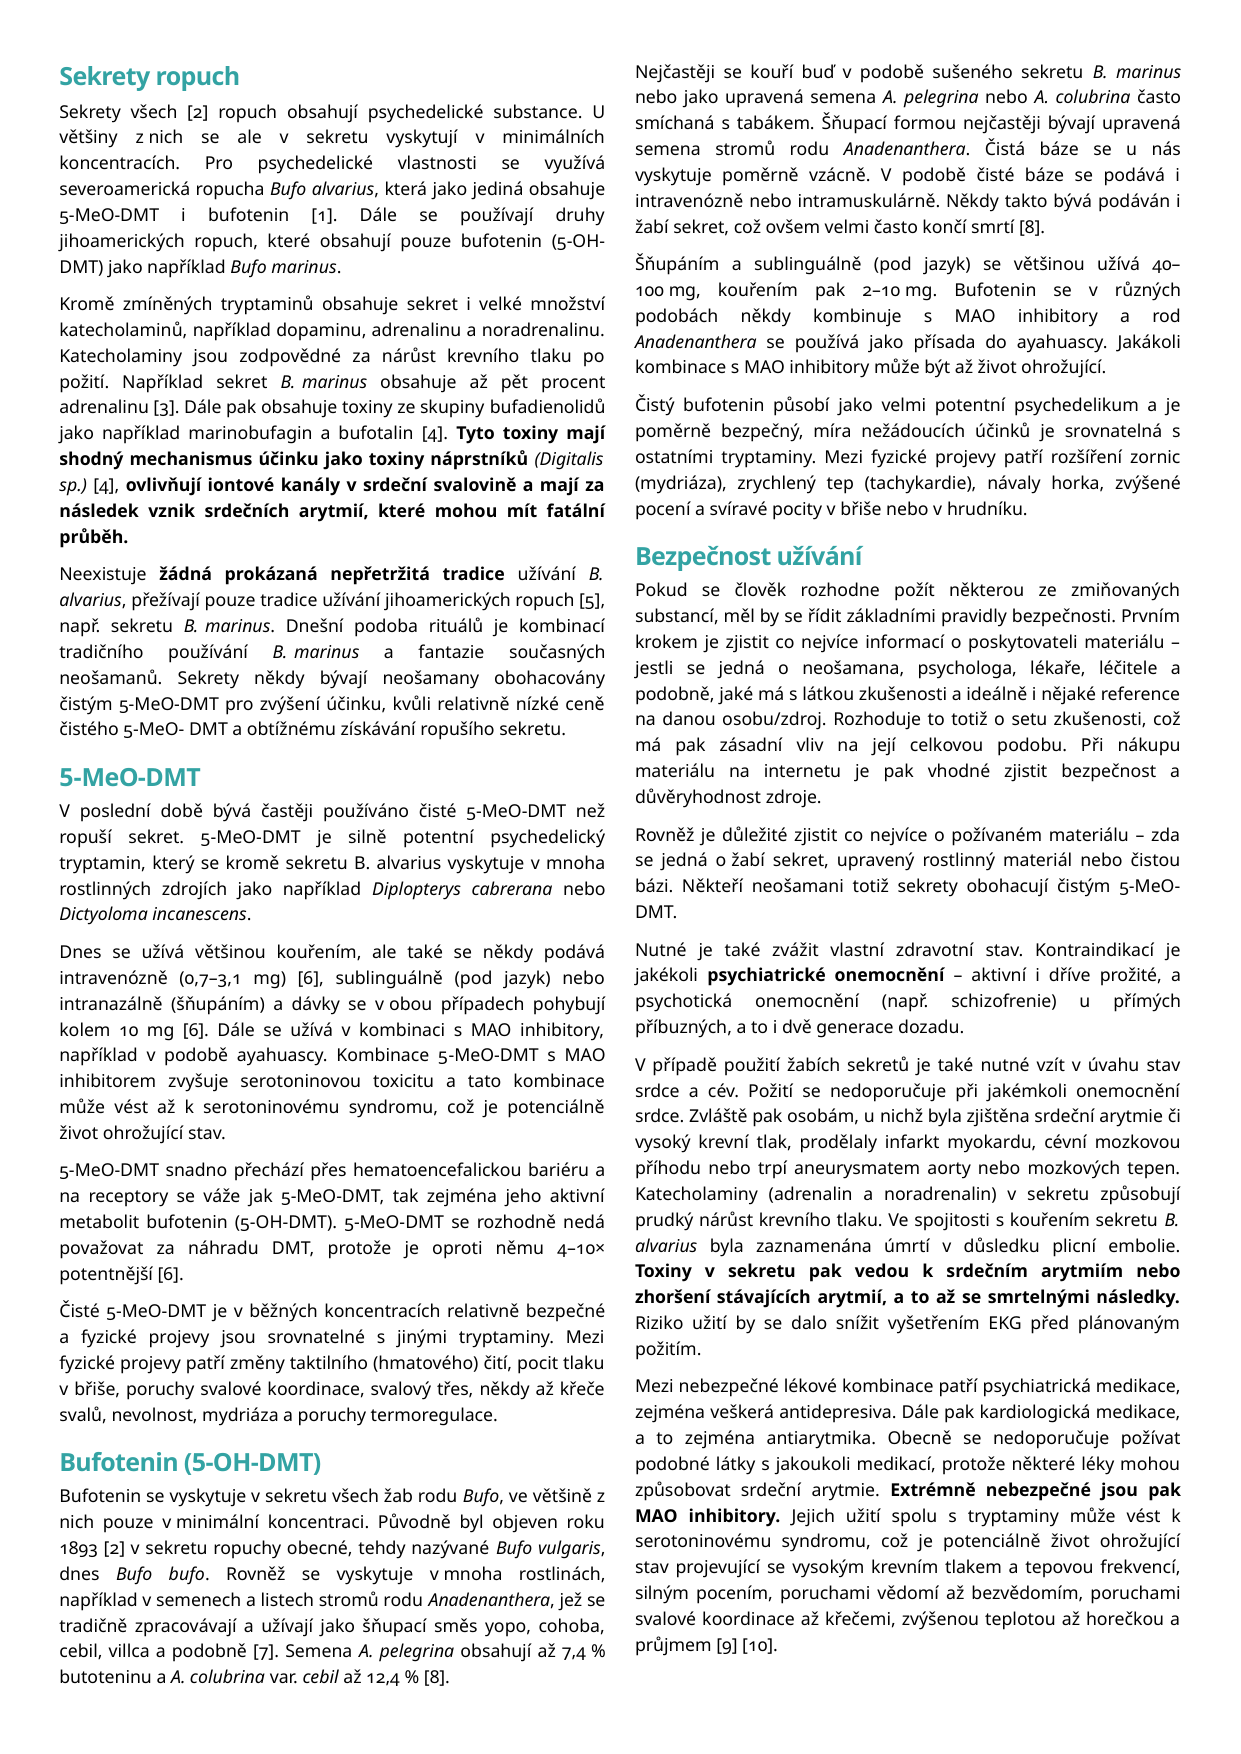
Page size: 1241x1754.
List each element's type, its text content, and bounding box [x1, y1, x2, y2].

text Dnes se užívá většinou kouřením, ale také se někdy podává intravenózně (0,7–3,1 mg) [6], sublinguálně (pod jazyk) nebo intranazálně (šňupáním) a dávky se v obou případech pohybují kolem 10 mg [6]. Dále se užívá v kombinaci s MAO inhibitory, například v podobě ayahuascy. Kombinace 5‑MeO-DMT s MAO inhibitorem zvyšuje serotoninovou toxicitu a tato kombinace může vést až k serotoninovému syndromu, což je potenciálně život ohrožující stav. [59, 939, 605, 1144]
subtitle Bezpečnost užívání [635, 539, 1181, 572]
text V případě použití žabích sekretů je také nutné vzít v úvahu stav srdce a cév. Požití se nedoporučuje při jakémkoli onemocnění srdce. Zvláště pak osobám, u nichž byla zjištěna srdeční arytmie či vysoký krevní tlak, prodělaly infarkt myokardu, cévní mozkovou příhodu nebo trpí aneurysmatem aorty nebo mozkových tepen. Katecholaminy (adrenalin a noradrenalin) v sekretu způsobují prudký nárůst krevního tlaku. Ve spojitosti s kouřením sekretu B. alvarius byla zaznamenána úmrtí v důsledku plicní embolie. Toxiny v sekretu pak vedou k srdečním arytmiím nebo zhoršení stávajících arytmií, a to až se smrtelnými následky. Riziko užití by se dalo snížit vyšetřením EKG před plánovaným požitím. [635, 1052, 1181, 1361]
text Mezi nebezpečné lékové kombinace patří psychiatrická medikace, zejména veškerá antidepresiva. Dále pak kardiologická medikace, a to zejména antiarytmika. Obecně se nedoporučuje požívat podobné látky s jakoukoli medikací, protože některé léky mohou způsobovat srdeční arytmie. Extrémně nebezpečné jsou pak MAO inhibitory. Jejich užití spolu s tryptaminy může vést k serotoninovému syndromu, což je potenciálně život ohrožující stav projevující se vysokým krevním tlakem a tepovou frekvencí, silným pocením, poruchami vědomí až bezvědomím, poruchami svalové koordinace až křečemi, zvýšenou teplotou až horečkou a průjmem [9] [10]. [635, 1374, 1181, 1656]
text Nejčastěji se kouří buď v podobě sušeného sekretu B. marinus nebo jako upravená semena A. pelegrina nebo A. colubrina často smíchaná s tabákem. Šňupací formou nejčastěji bývají upravená semena stromů rodu Anadenanthera. Čistá báze se u nás vyskytuje poměrně vzácně. V podobě čisté báze se podává i intravenózně nebo intramuskulárně. Někdy takto bývá podáván i žabí sekret, což ovšem velmi často končí smrtí [8]. [635, 59, 1181, 238]
text Rovněž je důležité zjistit co nejvíce o požívaném materiálu – zda se jedná o žabí sekret, upravený rostlinný materiál nebo čistou bázi. Někteří neošamani totiž sekrety obohacují čistým 5-MeO-DMT. [635, 822, 1181, 924]
subtitle Sekrety ropuch [59, 59, 605, 93]
subtitle 5‑MeO-DMT [59, 760, 605, 793]
subtitle Bufotenin (5-OH-DMT) [59, 1446, 605, 1478]
text Šňupáním a sublinguálně (pod jazyk) se většinou užívá 40–100 mg, kouřením pak 2–10 mg. Bufotenin se v různých podobách někdy kombinuje s MAO inhibitory a rod Anadenanthera se používá jako přísada do ayahuascy. Jakákoli kombinace s MAO inhibitory může být až život ohrožující. [635, 252, 1181, 379]
text 5-MeO-DMT snadno přechází přes hematoencefalickou bariéru a na receptory se váže jak 5-MeO-DMT, tak zejména jeho aktivní metabolit bufotenin (5-OH-DMT). 5-MeO-DMT se rozhodně nedá považovat za náhradu DMT, protože je oproti němu 4–10× potentnější [6]. [59, 1158, 605, 1285]
text Kromě zmíněných tryptaminů obsahuje sekret i velké množství katecholaminů, například dopaminu, adrenalinu a noradrenalinu. Katecholaminy jsou zodpovědné za nárůst krevního tlaku po požití. Například sekret B. marinus obsahuje až pět procent adrenalinu [3]. Dále pak obsahuje toxiny ze skupiny bufadienolidů jako například marinobufagin a bufotalin [4]. Tyto toxiny mají shodný mechanismus účinku jako toxiny náprstníků (Digitalis sp.) [4], ovlivňují iontové kanály v srdeční svalovině a mají za následek vznik srdečních arytmií, které mohou mít fatální průběh. [59, 292, 605, 548]
text Neexistuje žádná prokázaná nepřetržitá tradice užívání B. alvarius, přežívají pouze tradice užívání jihoamerických ropuch [5], např. sekretu B. marinus. Dnešní podoba rituálů je kombinací tradičního používání B. marinus a fantazie současných neošamanů. Sekrety někdy bývají neošamany obohacovány čistým 5-MeO-DMT pro zvýšení účinku, kvůli relativně nízké ceně čistého 5-MeO- DMT a obtížnému získávání ropušího sekretu. [59, 562, 605, 741]
text Čistý bufotenin působí jako velmi potentní psychedelikum a je poměrně bezpečný, míra nežádoucích účinků je srovnatelná s ostatními tryptaminy. Mezi fyzické projevy patří rozšíření zornic (mydriáza), zrychlený tep (tachykardie), návaly horka, zvýšené pocení a svíravé pocity v břiše nebo v hrudníku. [635, 393, 1181, 520]
text Nutné je také zvážit vlastní zdravotní stav. Kontraindikací je jakékoli psychiat­rické onemocnění – aktivní i dříve prožité, a psychotická one­mocnění (např. schi­zo­frenie) u přímých příbuzných, a to i dvě generace dozadu. [635, 937, 1181, 1039]
text Čisté 5-MeO-DMT je v běžných koncentracích relativně bezpečné a fyzické projevy jsou srovnatelné s jinými tryptaminy. Mezi fyzické projevy patří změny taktilního (hmatového) čití, pocit tlaku v břiše, poruchy svalové koordinace, svalový třes, někdy až křeče svalů, nevolnost, mydriáza a poruchy termoregulace. [59, 1299, 605, 1426]
